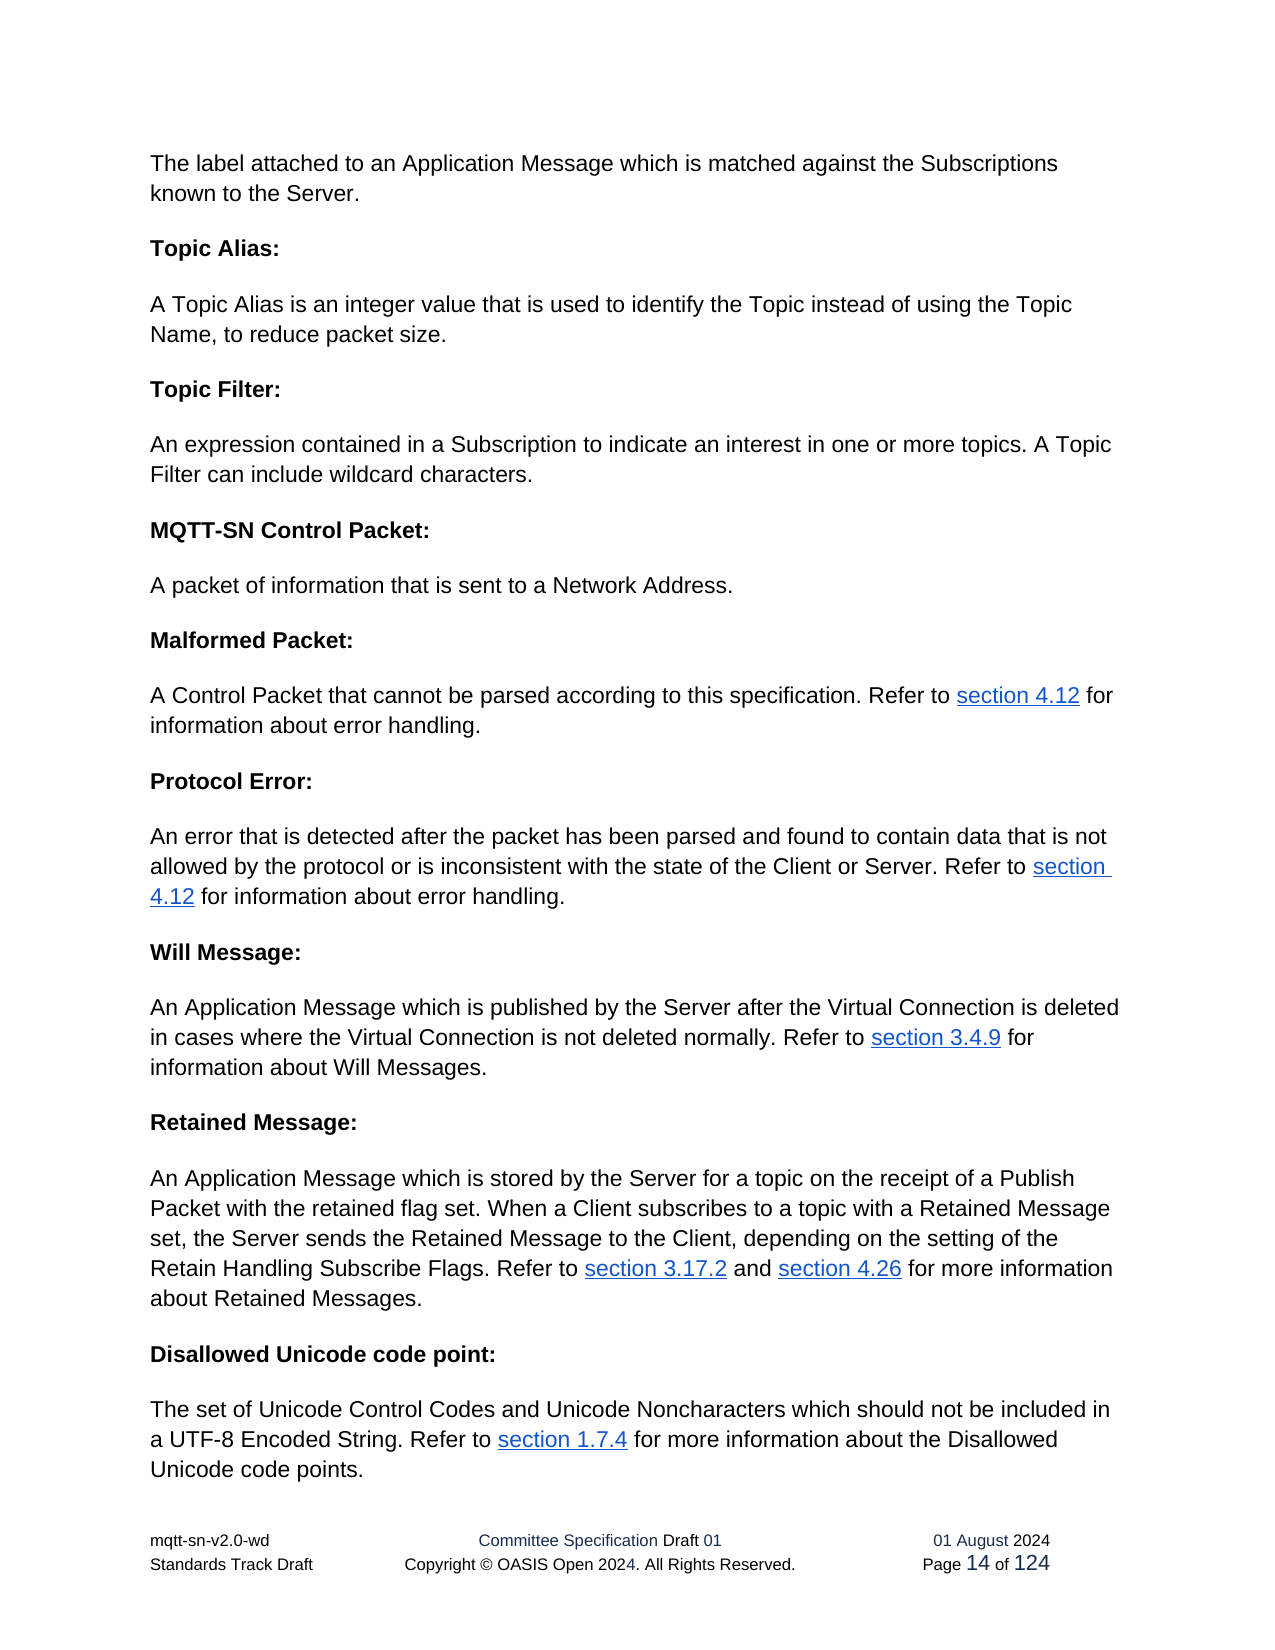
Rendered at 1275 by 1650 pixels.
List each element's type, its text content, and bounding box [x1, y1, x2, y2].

text A packet of information that is sent to a Network Address. [150, 572, 1125, 598]
text The set of Unicode Control Codes and Unicode Noncharacters which should not be included in a UTF-8 Encoded String. Refer to section 1.7.4 for more information about the Disallowed Unicode code points. [150, 1396, 1125, 1483]
text An error that is detected after the packet has been parsed and found to contain data that is not allowed by the protocol or is inconsistent with the state of the Client or Server. Refer to section 4.12 for information about error handling. [150, 823, 1125, 910]
text An Application Message which is published by the Server after the Virtual Connection is deleted in cases where the Virtual Connection is not deleted normally. Refer to section 3.4.9 for information about Will Messages. [150, 994, 1125, 1081]
text A Control Packet that cannot be parsed according to this specification. Refer to section 4.12 for information about error handling. [150, 682, 1125, 739]
text MQTT-SN Control Packet: [150, 517, 1125, 543]
text A Topic Alias is an integer value that is used to identify the Topic instead of using the Topic Name, to reduce packet size. [150, 291, 1125, 347]
text An Application Message which is stored by the Server for a topic on the receipt of a Publish Packet with the retained flag set. When a Client subscribes to a topic with a Retained Message set, the Server sends the Retained Message to the Client, depending on the setting of the Retain Handling Subscribe Flags. Refer to section 3.17.2 and section 4.26 for more information about Retained Messages. [150, 1164, 1125, 1312]
text Topic Filter: [150, 376, 1125, 402]
text The label attached to an Application Message which is matched against the Subscriptions known to the Server. [150, 150, 1125, 207]
text Malformed Packet: [150, 627, 1125, 653]
text Retained Message: [150, 1109, 1125, 1136]
text An expression contained in a Subscription to indicate an interest in one or more topics. A Topic Filter can include wildcard characters. [150, 431, 1125, 488]
text Disallowed Unicode code point: [150, 1341, 1125, 1367]
text Protocol Error: [150, 768, 1125, 794]
text Topic Alias: [150, 235, 1125, 262]
text Will Message: [150, 938, 1125, 965]
